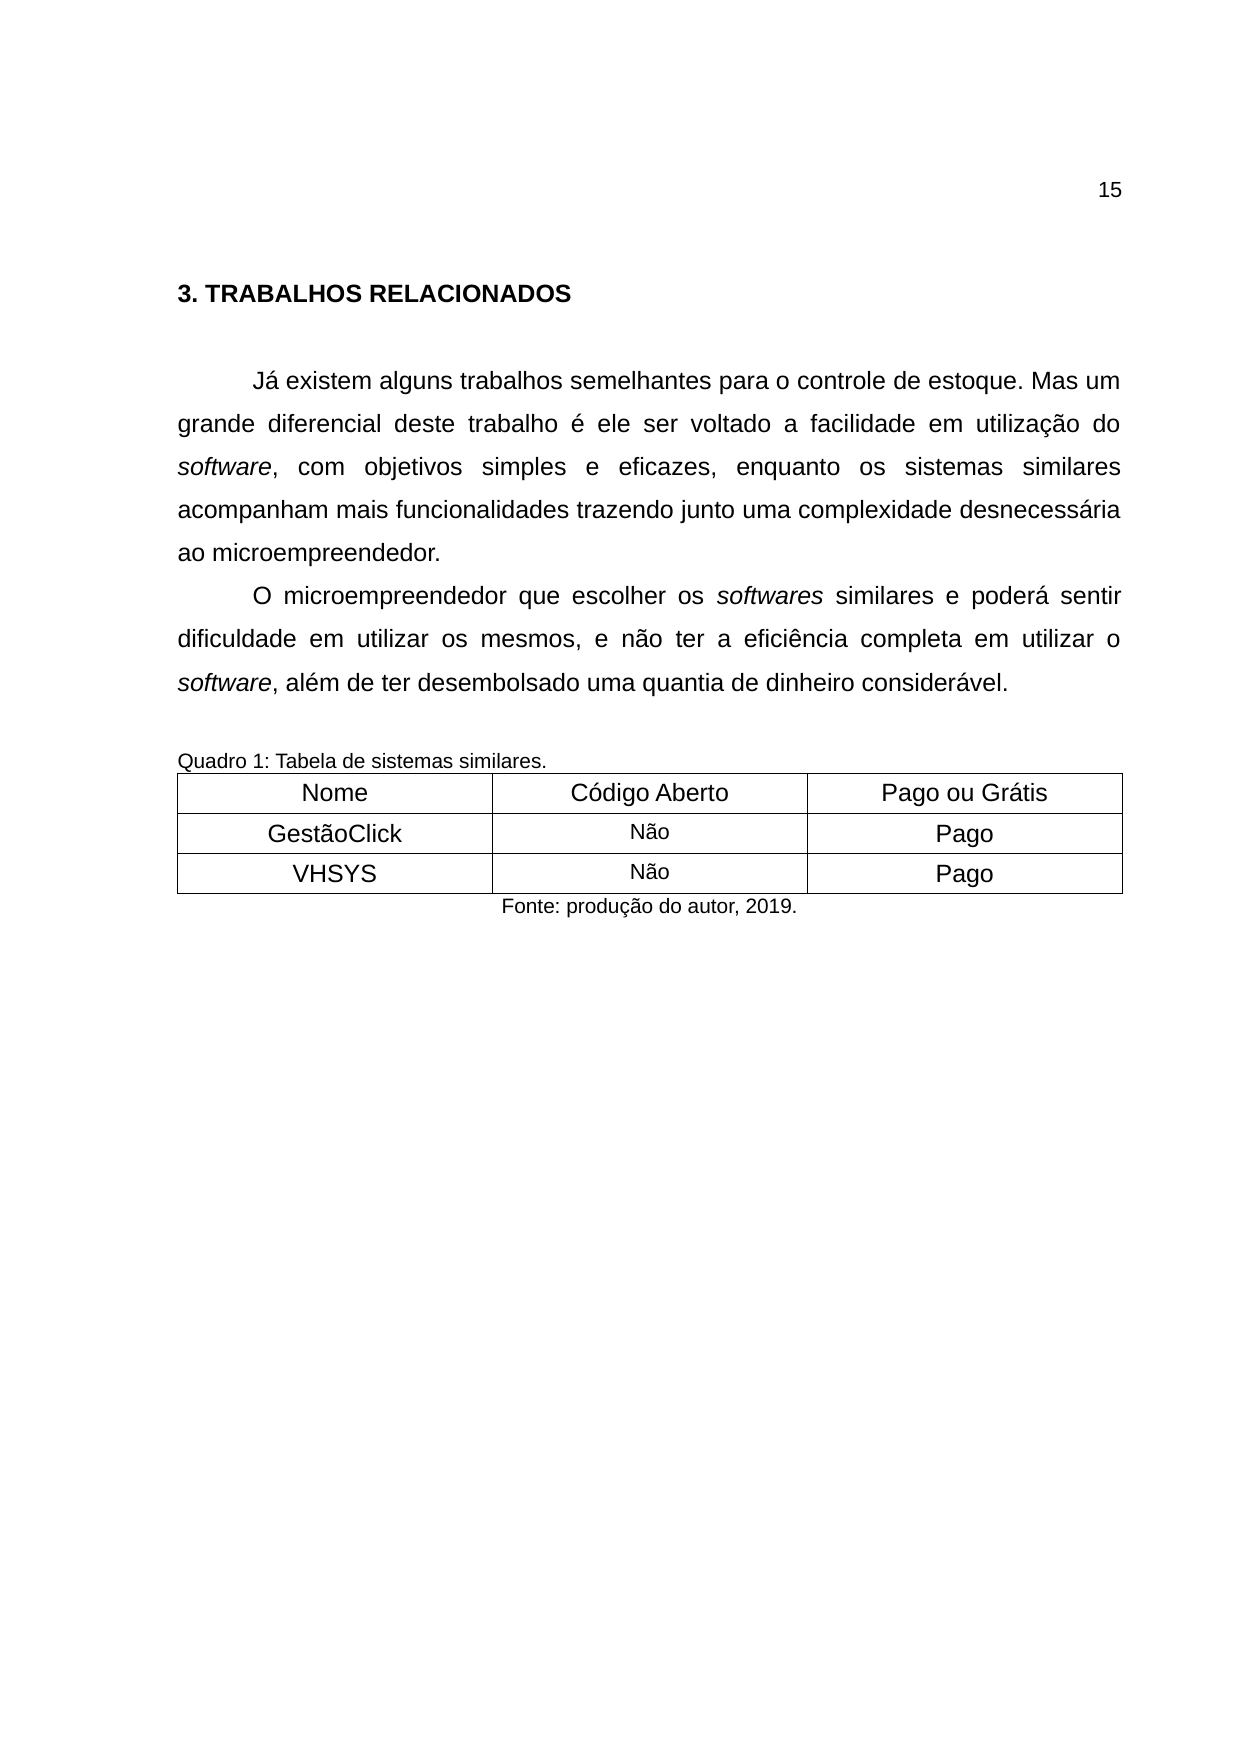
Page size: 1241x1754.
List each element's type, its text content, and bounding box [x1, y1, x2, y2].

table_header Nome [178, 774, 492, 813]
table_cell Pago [808, 854, 1122, 893]
table_header Pago ou Grátis [808, 774, 1122, 813]
subtitle 3. TRABALHOS RELACIONADOS [177, 279, 1122, 308]
text Quadro 1: Tabela de sistemas similares. [177, 748, 1122, 772]
table_cell GestãoClick [178, 814, 492, 853]
table_cell VHSYS [178, 854, 492, 893]
table_cell Pago [808, 814, 1122, 853]
table_header Código Aberto [493, 774, 807, 813]
table_cell Não [493, 814, 807, 853]
text Fonte: produção do autor, 2019. [177, 894, 1122, 917]
text O microempreendedor que escolher os softwares similares e poderá sentir dificuldade em utilizar os mesmos, e não ter a eficiência completa em utilizar o software, além de ter desembolsado uma quantia de dinheiro considerável. [177, 581, 1122, 696]
table_cell Não [493, 854, 807, 893]
text Já existem alguns trabalhos semelhantes para o controle de estoque. Mas um grande diferencial deste trabalho é ele ser voltado a facilidade em utilização do software, com objetivos simples e eficazes, enquanto os sistemas similares acompanham mais funcionalidades trazendo junto uma complexidade desnecessária ao microempreendedor. [177, 366, 1122, 567]
